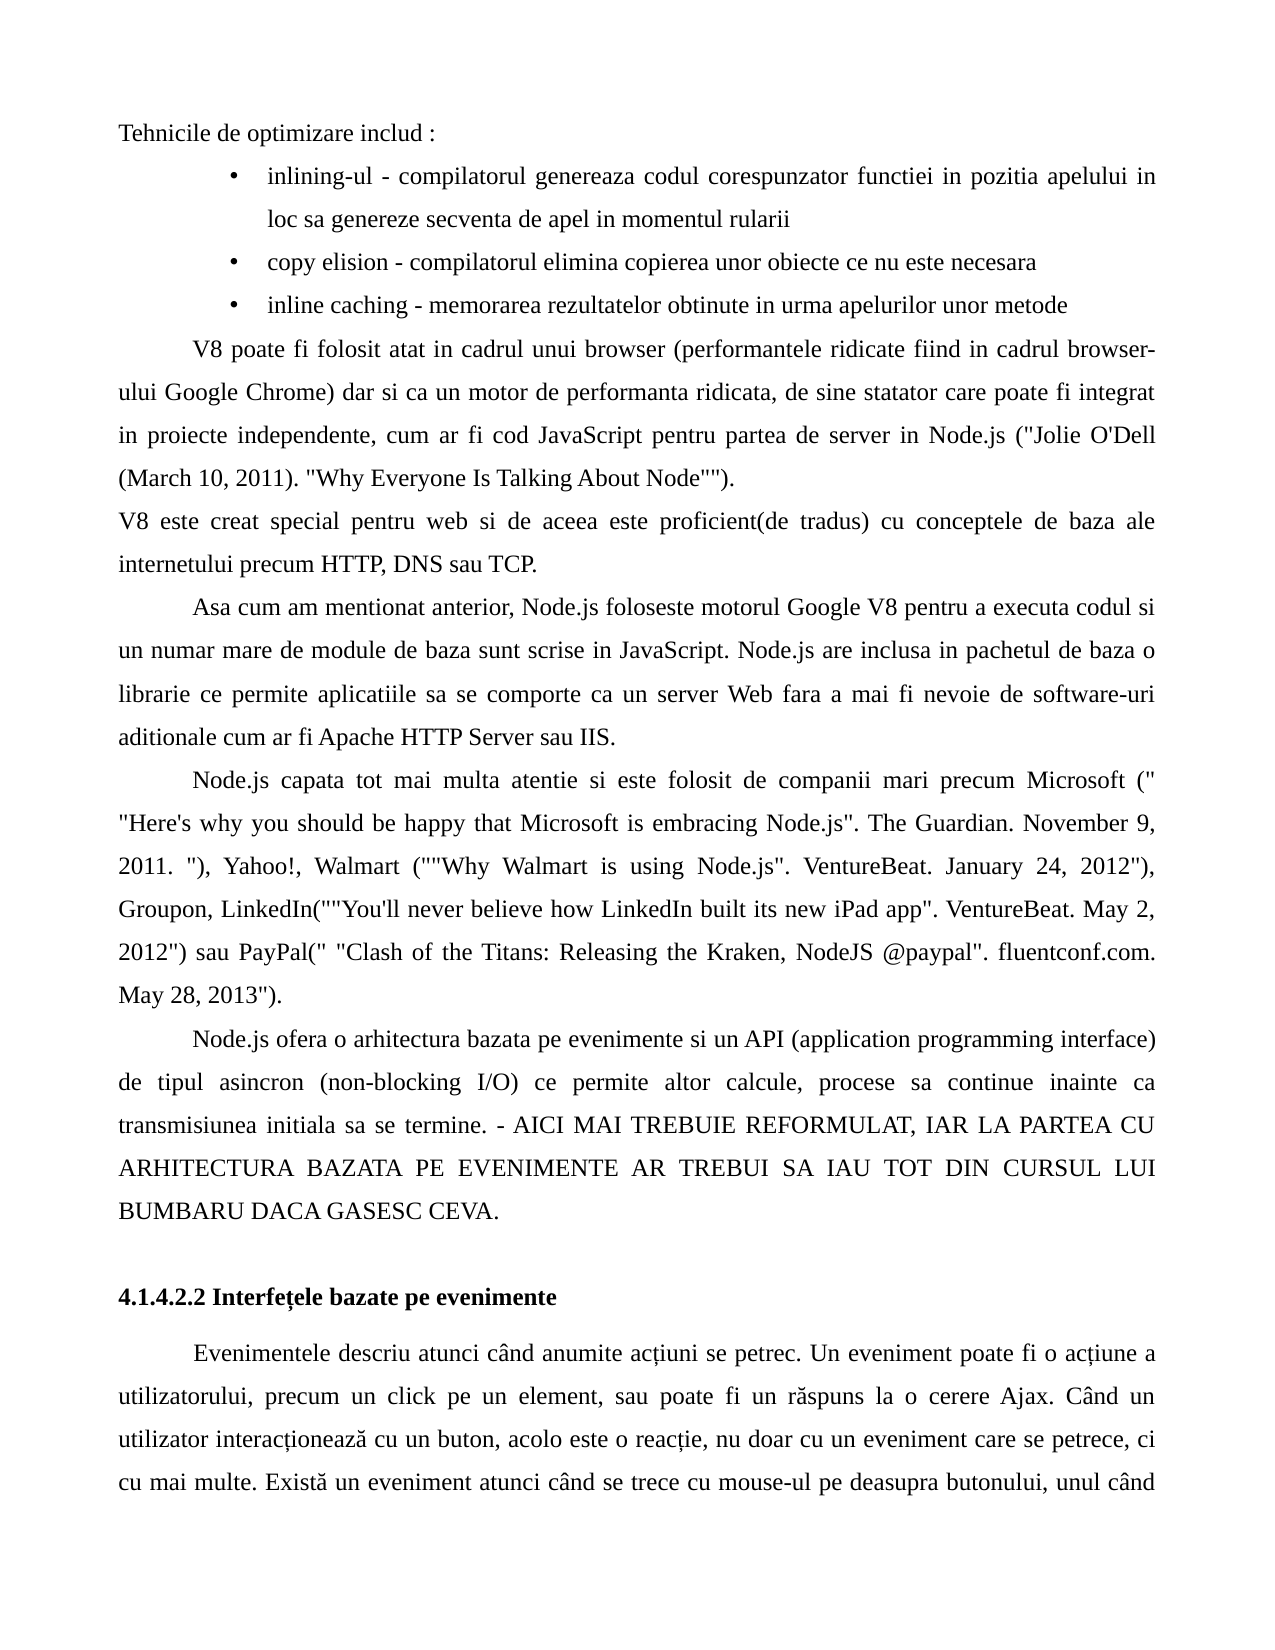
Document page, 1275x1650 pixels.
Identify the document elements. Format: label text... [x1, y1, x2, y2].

text Evenimentele descriu atunci când anumite acțiuni se petrec. Un eveniment poate fi o acțiune a utilizatorului, precum un click pe un element, sau poate fi un răspuns la o cerere Ajax. Când un utilizator interacționează cu un buton, acolo este o reacție, nu doar cu un eveniment care se petrece, ci cu mai multe. Există un eveniment atunci când se trece cu mouse-ul pe deasupra butonului, unul când [118, 1338, 1157, 1496]
text V8 este creat special pentru web si de aceea este proficient(de tradus) cu conceptele de baza ale internetului precum HTTP, DNS sau TCP. [118, 506, 1157, 578]
text Node.js ofera o arhitectura bazata pe evenimente si un API (application programming interface) de tipul asincron (non-blocking I/O) ce permite altor calcule, procese sa continue inainte ca transmisiunea initiala sa se termine. - AICI MAI TREBUIE REFORMULAT, IAR LA PARTEA CU ARHITECTURA BAZATA PE EVENIMENTE AR TREBUI SA IAU TOT DIN CURSUL LUI BUMBARU DACA GASESC CEVA. [118, 1024, 1157, 1225]
list inlining-ul - compilatorul genereaza codul corespunzator functiei in pozitia apelului in loc sa genereze secventa de apel in momentul rularii [229, 161, 1157, 233]
text Tehnicile de optimizare includ : [118, 118, 1157, 147]
text Asa cum am mentionat anterior, Node.js foloseste motorul Google V8 pentru a executa codul si un numar mare de module de baza sunt scrise in JavaScript. Node.js are inclusa in pachetul de baza o librarie ce permite aplicatiile sa se comporte ca un server Web fara a mai fi nevoie de software-uri aditionale cum ar fi Apache HTTP Server sau IIS. [118, 592, 1157, 751]
text 4.1.4.2.2 Interfețele bazate pe evenimente [118, 1282, 1157, 1311]
list copy elision - compilatorul elimina copierea unor obiecte ce nu este necesara [229, 247, 1157, 276]
text V8 poate fi folosit atat in cadrul unui browser (performantele ridicate fiind in cadrul browser-ului Google Chrome) dar si ca un motor de performanta ridicata, de sine statator care poate fi integrat in proiecte independente, cum ar fi cod JavaScript pentru partea de server in Node.js ("Jolie O'Dell (March 10, 2011). "Why Everyone Is Talking About Node""). [118, 334, 1157, 492]
text Node.js capata tot mai multa atentie si este folosit de companii mari precum Microsoft (" "Here's why you should be happy that Microsoft is embracing Node.js". The Guardian. November 9, 2011. "), Yahoo!, Walmart (""Why Walmart is using Node.js". VentureBeat. January 24, 2012"), Groupon, LinkedIn(""You'll never believe how LinkedIn built its new iPad app". VentureBeat. May 2, 2012") sau PayPal(" "Clash of the Titans: Releasing the Kraken, NodeJS @paypal". fluentconf.com. May 28, 2013"). [118, 765, 1157, 1009]
list inline caching - memorarea rezultatelor obtinute in urma apelurilor unor metode [229, 291, 1157, 319]
